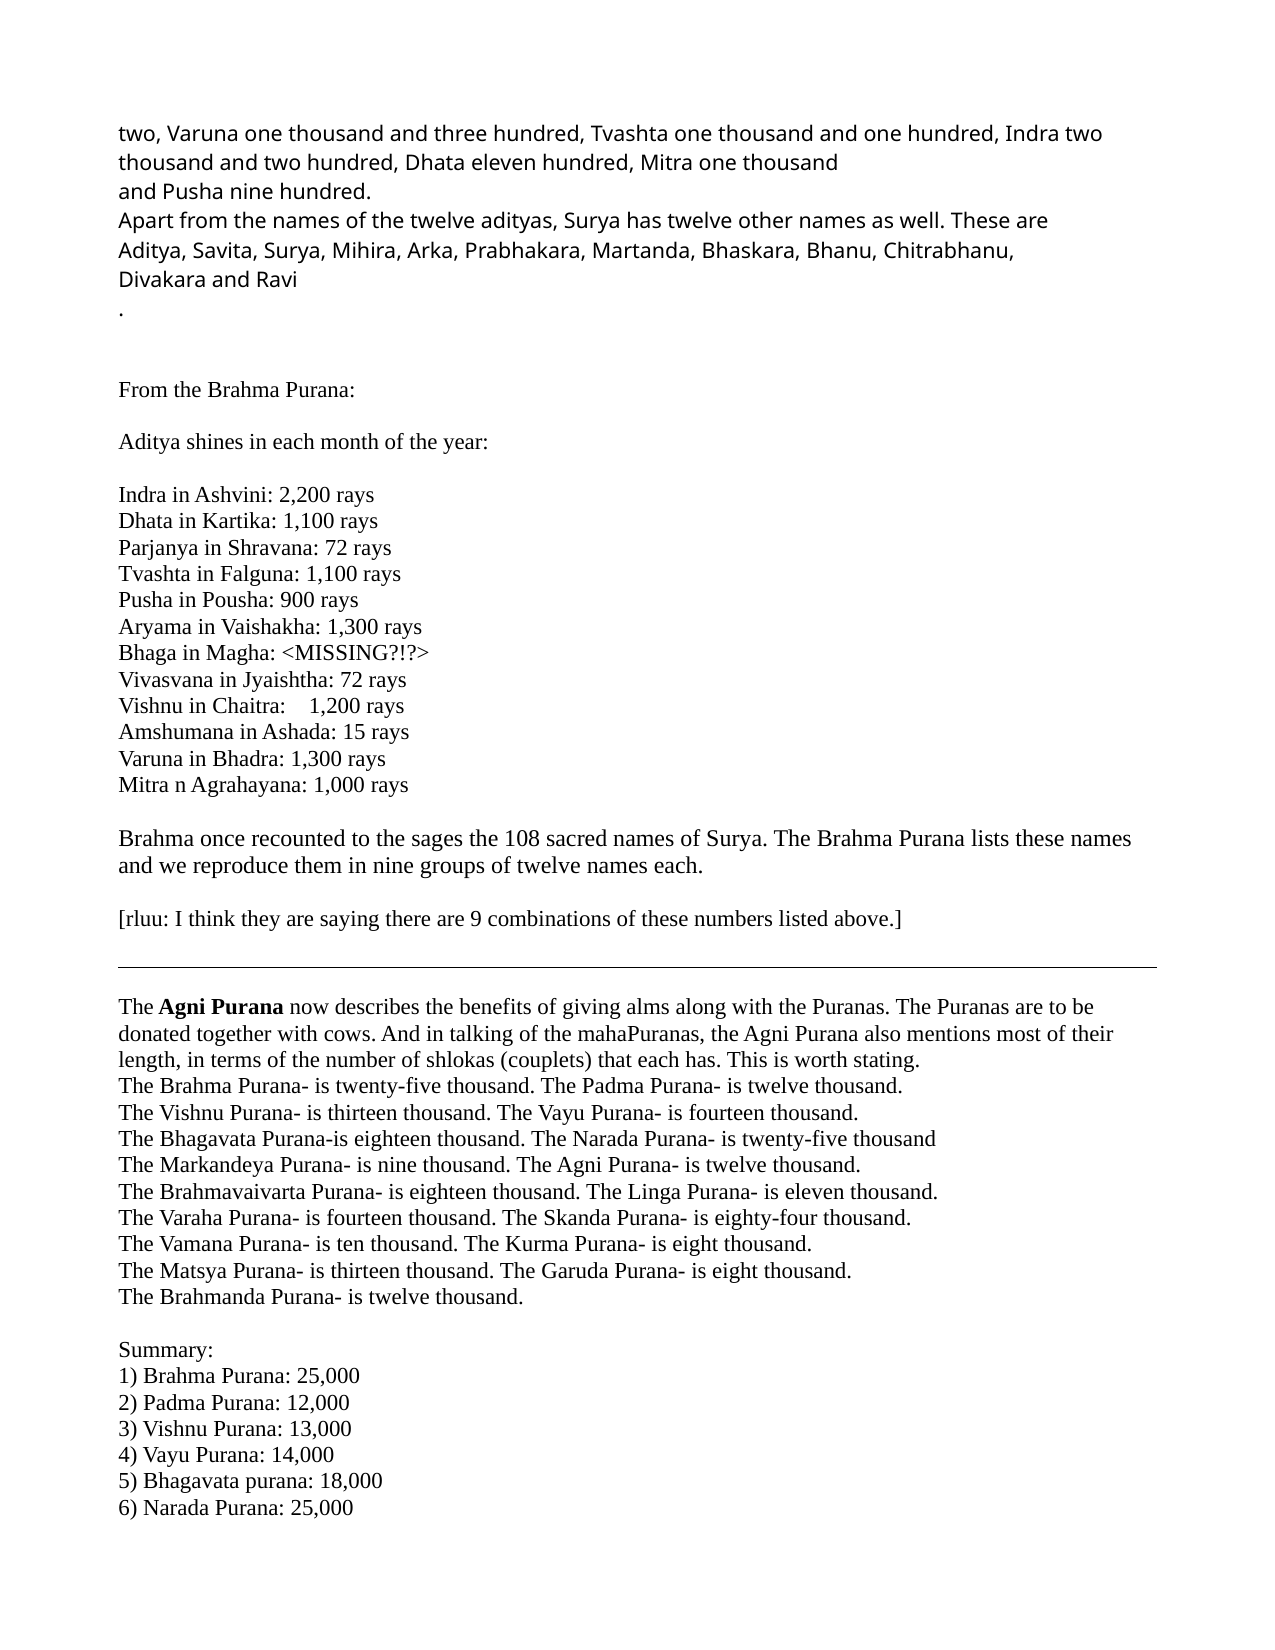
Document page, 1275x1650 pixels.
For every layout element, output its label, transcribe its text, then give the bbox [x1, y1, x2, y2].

text Summary: [118, 1336, 1157, 1362]
text 5) Bhagavata purana: 18,000 [118, 1468, 1157, 1494]
text Parjanya in Shravana: 72 rays [118, 534, 1157, 560]
text 6) Narada Purana: 25,000 [118, 1494, 1157, 1520]
text thousand and two hundred, Dhata eleven hundred, Mitra one thousand [118, 147, 1157, 177]
text 1) Brahma Purana: 25,000 [118, 1362, 1157, 1388]
text The Varaha Purana- is fourteen thousand. The Skanda Purana- is eighty-four thousand. [118, 1204, 1157, 1230]
text The Bhagavata Purana-is eighteen thousand. The Narada Purana- is twenty-five thousand [118, 1125, 1157, 1151]
text The Brahma Purana- is twenty-five thousand. The Padma Purana- is twelve thousand. [118, 1072, 1157, 1099]
text Mitra n Agrahayana: 1,000 rays [118, 771, 1157, 797]
text The Vamana Purana- is ten thousand. The Kurma Purana- is eight thousand. [118, 1230, 1157, 1257]
text The Brahmanda Purana- is twelve thousand. [118, 1283, 1157, 1309]
text . [118, 294, 1157, 323]
text 3) Vishnu Purana: 13,000 [118, 1415, 1157, 1441]
text Bhaga in Magha: <MISSING?!?> [118, 639, 1157, 666]
text Aryama in Vaishakha: 1,300 rays [118, 613, 1157, 639]
text The Markandeya Purana- is nine thousand. The Agni Purana- is twelve thousand. [118, 1151, 1157, 1178]
text Pusha in Pousha: 900 rays [118, 587, 1157, 613]
text The Agni Purana now describes the benefits of giving alms along with the Puranas. The Puranas are to be donated together with cows. And in talking of the mahaPuranas, the Agni Purana also mentions most of their length, in terms of the number of shlokas (couplets) that each has. This is worth stating. [118, 993, 1157, 1072]
text two, Varuna one thousand and three hundred, Tvashta one thousand and one hundred, Indra two [118, 118, 1157, 147]
text The Brahmavaivarta Purana- is eighteen thousand. The Linga Purana- is eleven thousand. [118, 1178, 1157, 1204]
text 4) Vayu Purana: 14,000 [118, 1441, 1157, 1468]
text Vivasvana in Jyaishtha: 72 rays [118, 666, 1157, 692]
text Aditya, Savita, Surya, Mihira, Arka, Prabhakara, Martanda, Bhaskara, Bhanu, Chitrabhanu, [118, 235, 1157, 264]
text From the Brahma Purana: [118, 376, 1157, 402]
text 2) Padma Purana: 12,000 [118, 1388, 1157, 1415]
text The Matsya Purana- is thirteen thousand. The Garuda Purana- is eight thousand. [118, 1257, 1157, 1283]
text Brahma once recounted to the sages the 108 sacred names of Surya. The Brahma Purana lists these names and we reproduce them in nine groups of twelve names each. [118, 824, 1157, 879]
text and Pusha nine hundred. [118, 177, 1157, 206]
text Divakara and Ravi [118, 264, 1157, 294]
text Amshumana in Ashada: 15 rays [118, 718, 1157, 745]
text Tvashta in Falguna: 1,100 rays [118, 560, 1157, 587]
text Aditya shines in each month of the year: [118, 428, 1157, 455]
text Varuna in Bhadra: 1,300 rays [118, 745, 1157, 771]
text [rluu: I think they are saying there are 9 combinations of these numbers listed above.] [118, 905, 1157, 932]
text Apart from the names of the twelve adityas, Surya has twelve other names as well. These are [118, 206, 1157, 235]
text Vishnu in Chaitra: 1,200 rays [118, 692, 1157, 718]
text Indra in Ashvini: 2,200 rays [118, 481, 1157, 507]
text The Vishnu Purana- is thirteen thousand. The Vayu Purana- is fourteen thousand. [118, 1099, 1157, 1125]
text Dhata in Kartika: 1,100 rays [118, 507, 1157, 534]
